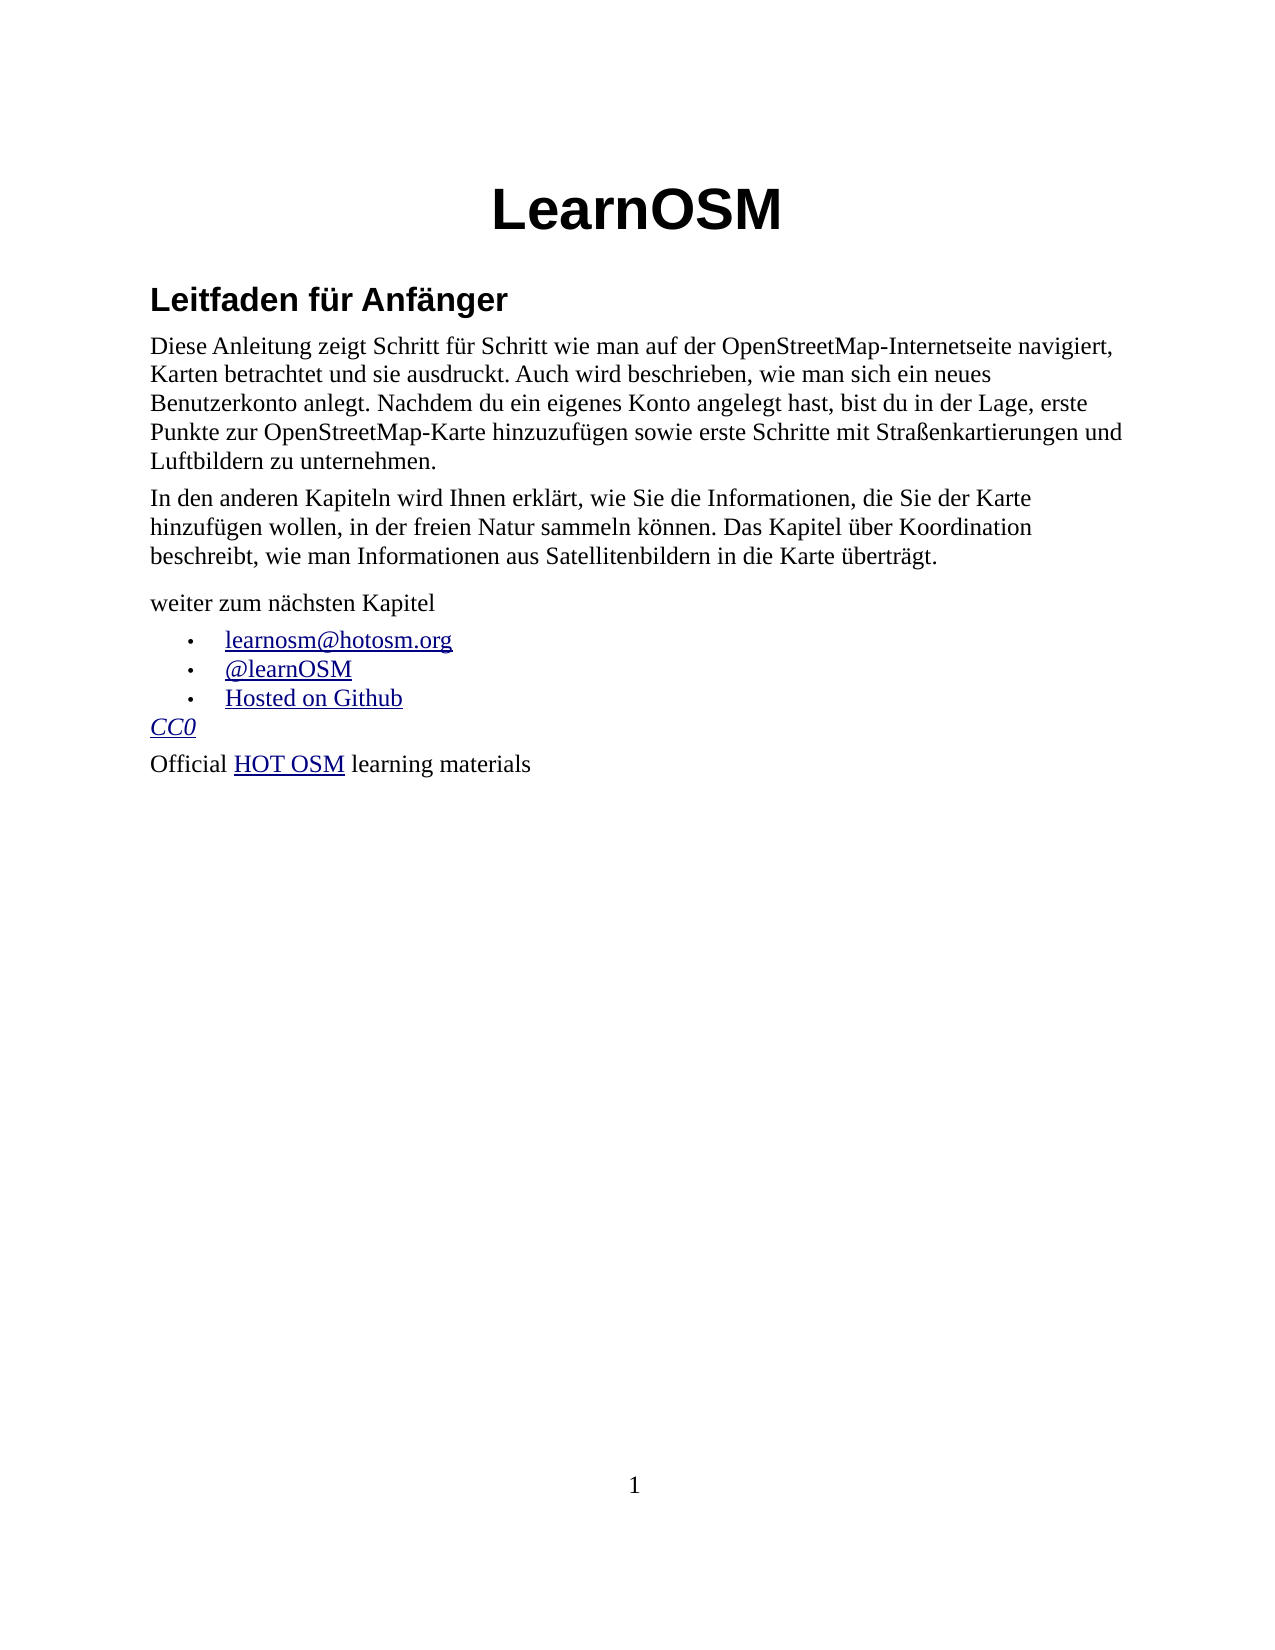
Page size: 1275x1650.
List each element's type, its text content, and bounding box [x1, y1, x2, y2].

text CC0 [150, 712, 1125, 740]
text Diese Anleitung zeigt Schritt für Schritt wie man auf der OpenStreetMap-Internetseite navigiert, Karten betrachtet und sie ausdruckt. Auch wird beschrieben, wie man sich ein neues Benutzerkonto anlegt. Nachdem du ein eigenes Konto angelegt hast, bist du in der Lage, erste Punkte zur OpenStreetMap-Karte hinzuzufügen sowie erste Schritte mit Straßenkartierungen und Luftbildern zu unternehmen. [150, 331, 1125, 474]
list learnosm@hotosm.org [187, 625, 1125, 654]
text In den anderen Kapiteln wird Ihnen erklärt, wie Sie die Informationen, die Sie der Karte hinzufügen wollen, in der freien Natur sammeln können. Das Kapitel über Koordination beschreibt, wie man Informationen aus Satellitenbildern in die Karte überträgt. [150, 483, 1125, 570]
list @learnOSM [187, 654, 1125, 683]
text Official HOT OSM learning materials [150, 749, 1125, 778]
list Hosted on Github [187, 683, 1125, 712]
subtitle Leitfaden für Anfänger [150, 279, 1125, 318]
text weiter zum nächsten Kapitel [150, 588, 1125, 616]
title LearnOSM [150, 175, 1125, 242]
